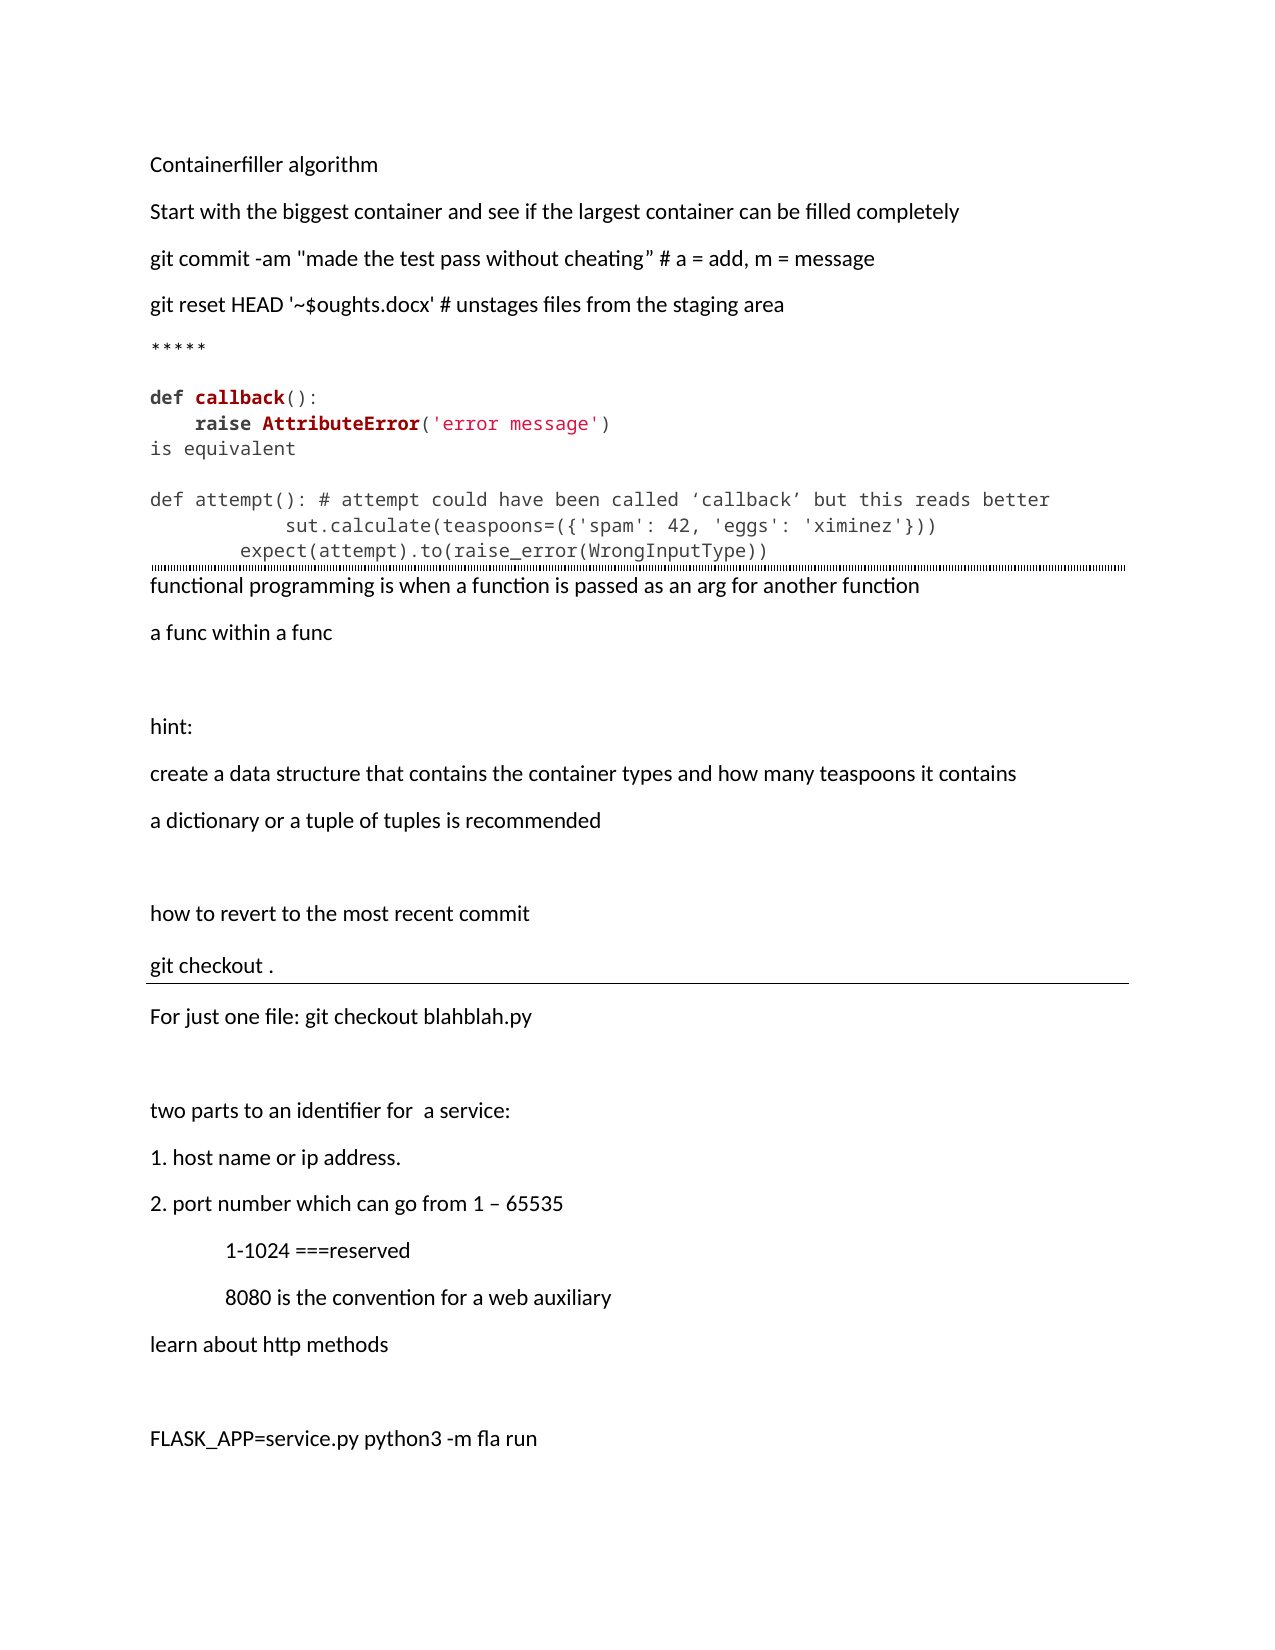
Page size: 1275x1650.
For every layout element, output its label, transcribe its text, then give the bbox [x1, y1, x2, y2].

text expect(attempt).to(raise_error(WrongInputType)) [150, 537, 1125, 571]
text is equivalent [150, 435, 1125, 461]
text 1-1024 ===reserved [150, 1236, 1125, 1264]
text git commit -am "made the test pass without cheating” # a = add, m = message [150, 244, 1125, 272]
text git checkout . [146, 946, 1129, 983]
text git reset HEAD '~$oughts.docx' # unstages files from the staging area [150, 291, 1125, 319]
text 1. host name or ip address. [150, 1143, 1125, 1171]
text FLASK_APP=service.py python3 -m fla run [150, 1424, 1125, 1452]
text sut.calculate(teaspoons=({'spam': 42, 'eggs': 'ximinez'})) [150, 512, 1125, 537]
text create a data structure that contains the container types and how many teaspoons it contains [150, 759, 1125, 787]
text a dictionary or a tuple of tuples is recommended [150, 806, 1125, 834]
text Start with the biggest container and see if the largest container can be filled completely [150, 197, 1125, 225]
text def callback(): [150, 384, 1125, 410]
text raise AttributeError('error message') [150, 410, 1125, 435]
text 8080 is the convention for a web auxiliary [150, 1283, 1125, 1311]
text def attempt(): # attempt could have been called ‘callback’ but this reads better [150, 486, 1125, 512]
text 2. port number which can go from 1 – 65535 [150, 1189, 1125, 1218]
text a func within a func [150, 618, 1125, 646]
text hint: [150, 712, 1125, 740]
text learn about http methods [150, 1330, 1125, 1358]
text functional programming is when a function is passed as an arg for another function [150, 571, 1125, 599]
text ***** [150, 337, 1125, 366]
text two parts to an identifier for a service: [150, 1096, 1125, 1124]
text how to revert to the most recent commit [150, 899, 1125, 927]
text For just one file: git checkout blahblah.py [150, 1002, 1125, 1030]
text Containerfiller algorithm [150, 150, 1125, 178]
